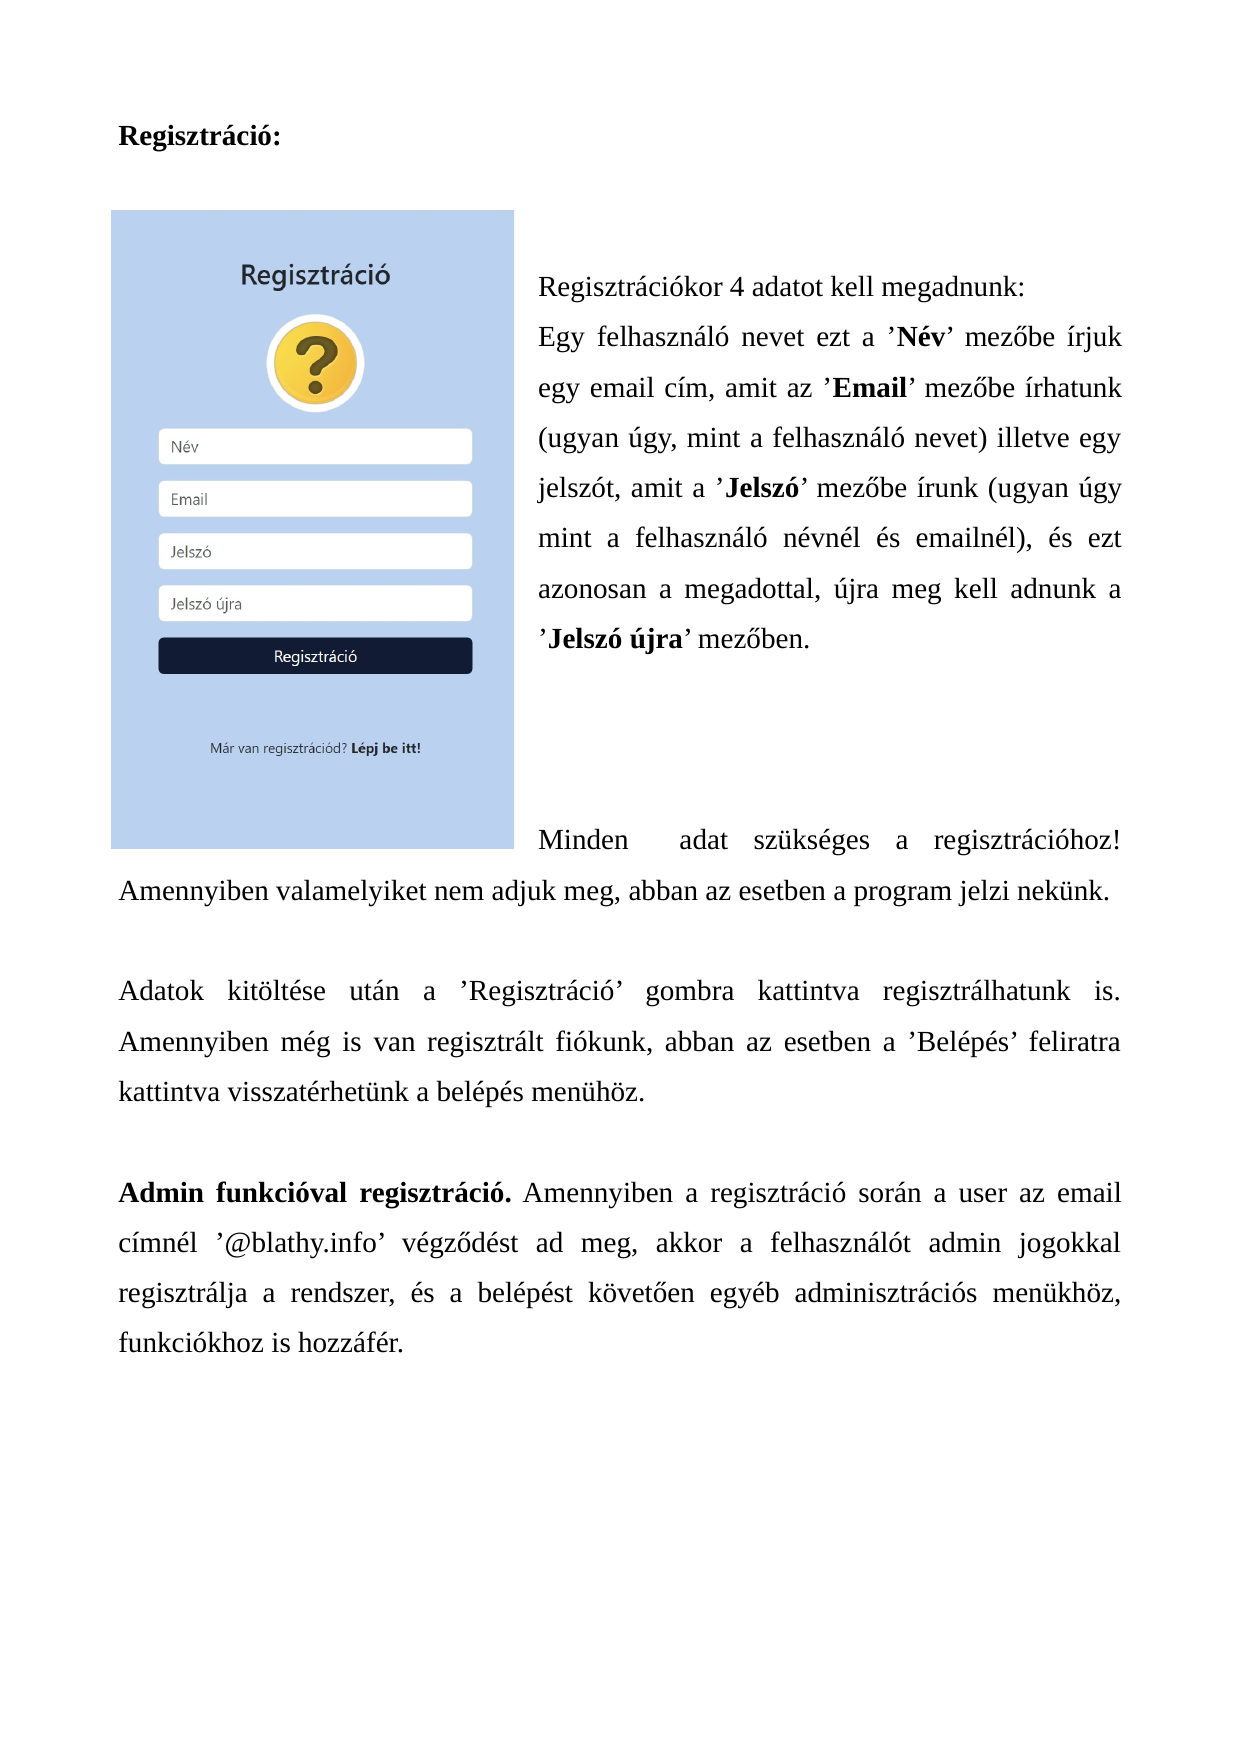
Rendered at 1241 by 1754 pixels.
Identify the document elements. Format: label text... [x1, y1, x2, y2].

text Regisztrációkor 4 adatot kell megadnunk: [515, 269, 1122, 303]
text Adatok kitöltése után a ’Regisztráció’ gombra kattintva regisztrálhatunk is. Amennyiben még is van regisztrált fiókunk, abban az esetben a ’Belépés’ feliratra kattintva visszatérhetünk a belépés menühöz. [118, 973, 1122, 1108]
picture [111, 210, 515, 849]
text Admin funkcióval regisztráció. Amennyiben a regisztráció során a user az email címnél ’@blathy.info’ végződést ad meg, akkor a felhasználót admin jogokkal regisztrálja a rendszer, és a belépést követően egyéb adminisztrációs menükhöz, funkciókhoz is hozzáfér. [118, 1175, 1122, 1359]
text Regisztráció: [118, 118, 1122, 152]
text Egy felhasználó nevet ezt a ’Név’ mezőbe írjuk egy email cím, amit az ’Email’ mezőbe írhatunk (ugyan úgy, mint a felhasználó nevet) illetve egy jelszót, amit a ’Jelszó’ mezőbe írunk (ugyan úgy mint a felhasználó névnél és emailnél), és ezt azonosan a megadottal, újra meg kell adnunk a ’Jelszó újra’ mezőben. [515, 319, 1122, 655]
text Minden adat szükséges a regisztrációhoz! Amennyiben valamelyiket nem adjuk meg, abban az esetben a program jelzi nekünk. [118, 822, 1122, 906]
